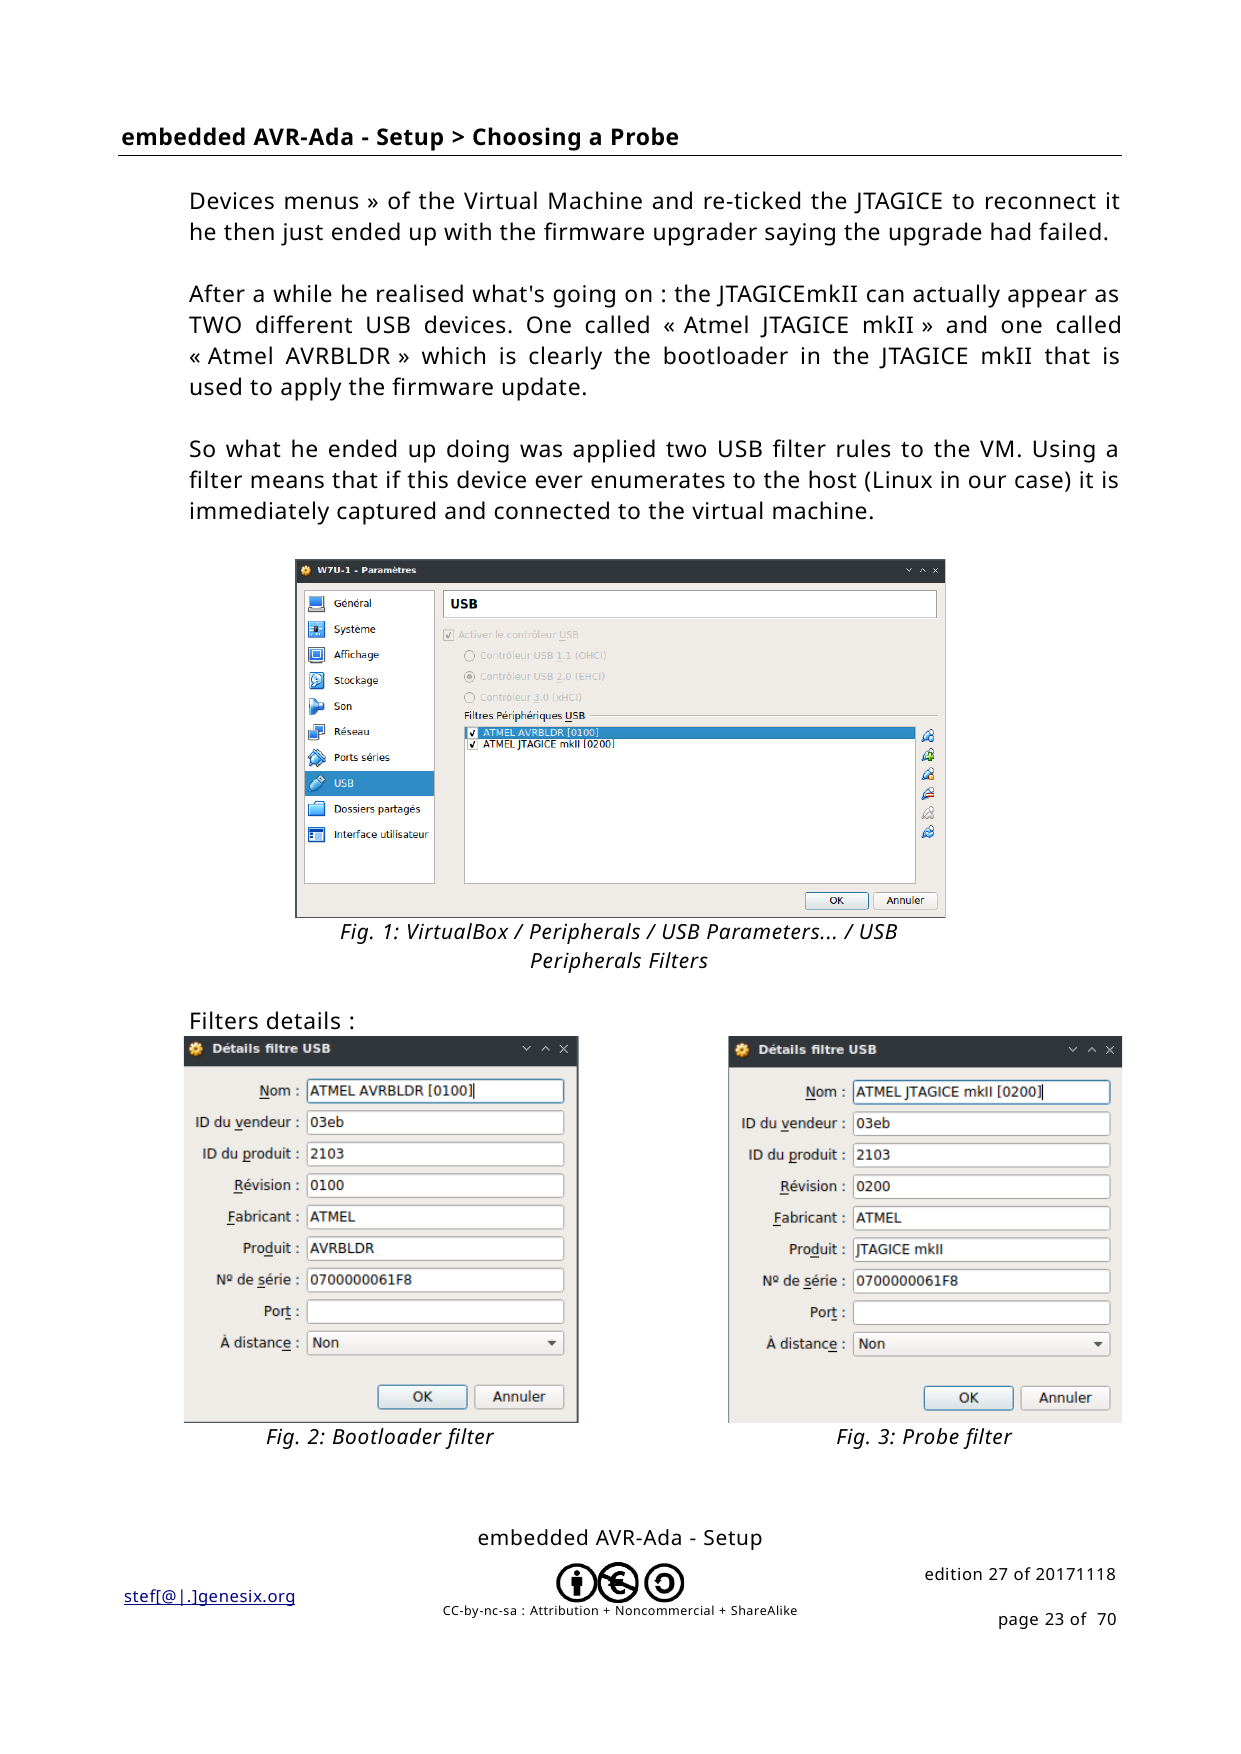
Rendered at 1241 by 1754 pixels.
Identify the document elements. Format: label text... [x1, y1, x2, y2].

text Fig. 1: VirtualBox / Peripherals / USB Parameters... / USB Peripherals Filters [295, 918, 946, 974]
picture [183, 1036, 579, 1423]
text Fig. 2: Bootloader filter [184, 1423, 578, 1451]
picture [728, 1036, 1123, 1423]
text Devices menus » of the Virtual Machine and re-ticked the JTAGICE to reconnect it he then just ended up with the firmware upgrader saying the upgrade had failed. [189, 184, 1122, 247]
picture [294, 557, 946, 918]
picture [643, 1562, 685, 1603]
picture [555, 1562, 639, 1603]
text After a while he realised what's going on : the JTAGICEmkII can actually appear as TWO different USB devices. One called « Atmel JTAGICE mkII » and one called « Atmel AVRBLDR » which is clearly the bootloader in the JTAGICE mkII that is used to apply the firmware update. [189, 278, 1122, 402]
text So what he ended up doing was applied two USB filter rules to the VM. Using a filter means that if this device ever enumerates to the host (Linux in our case) it is immediately captured and connected to the virtual machine. [189, 433, 1122, 526]
text Filters details : [189, 1005, 1122, 1036]
text Fig. 3: Probe filter [728, 1423, 1122, 1451]
